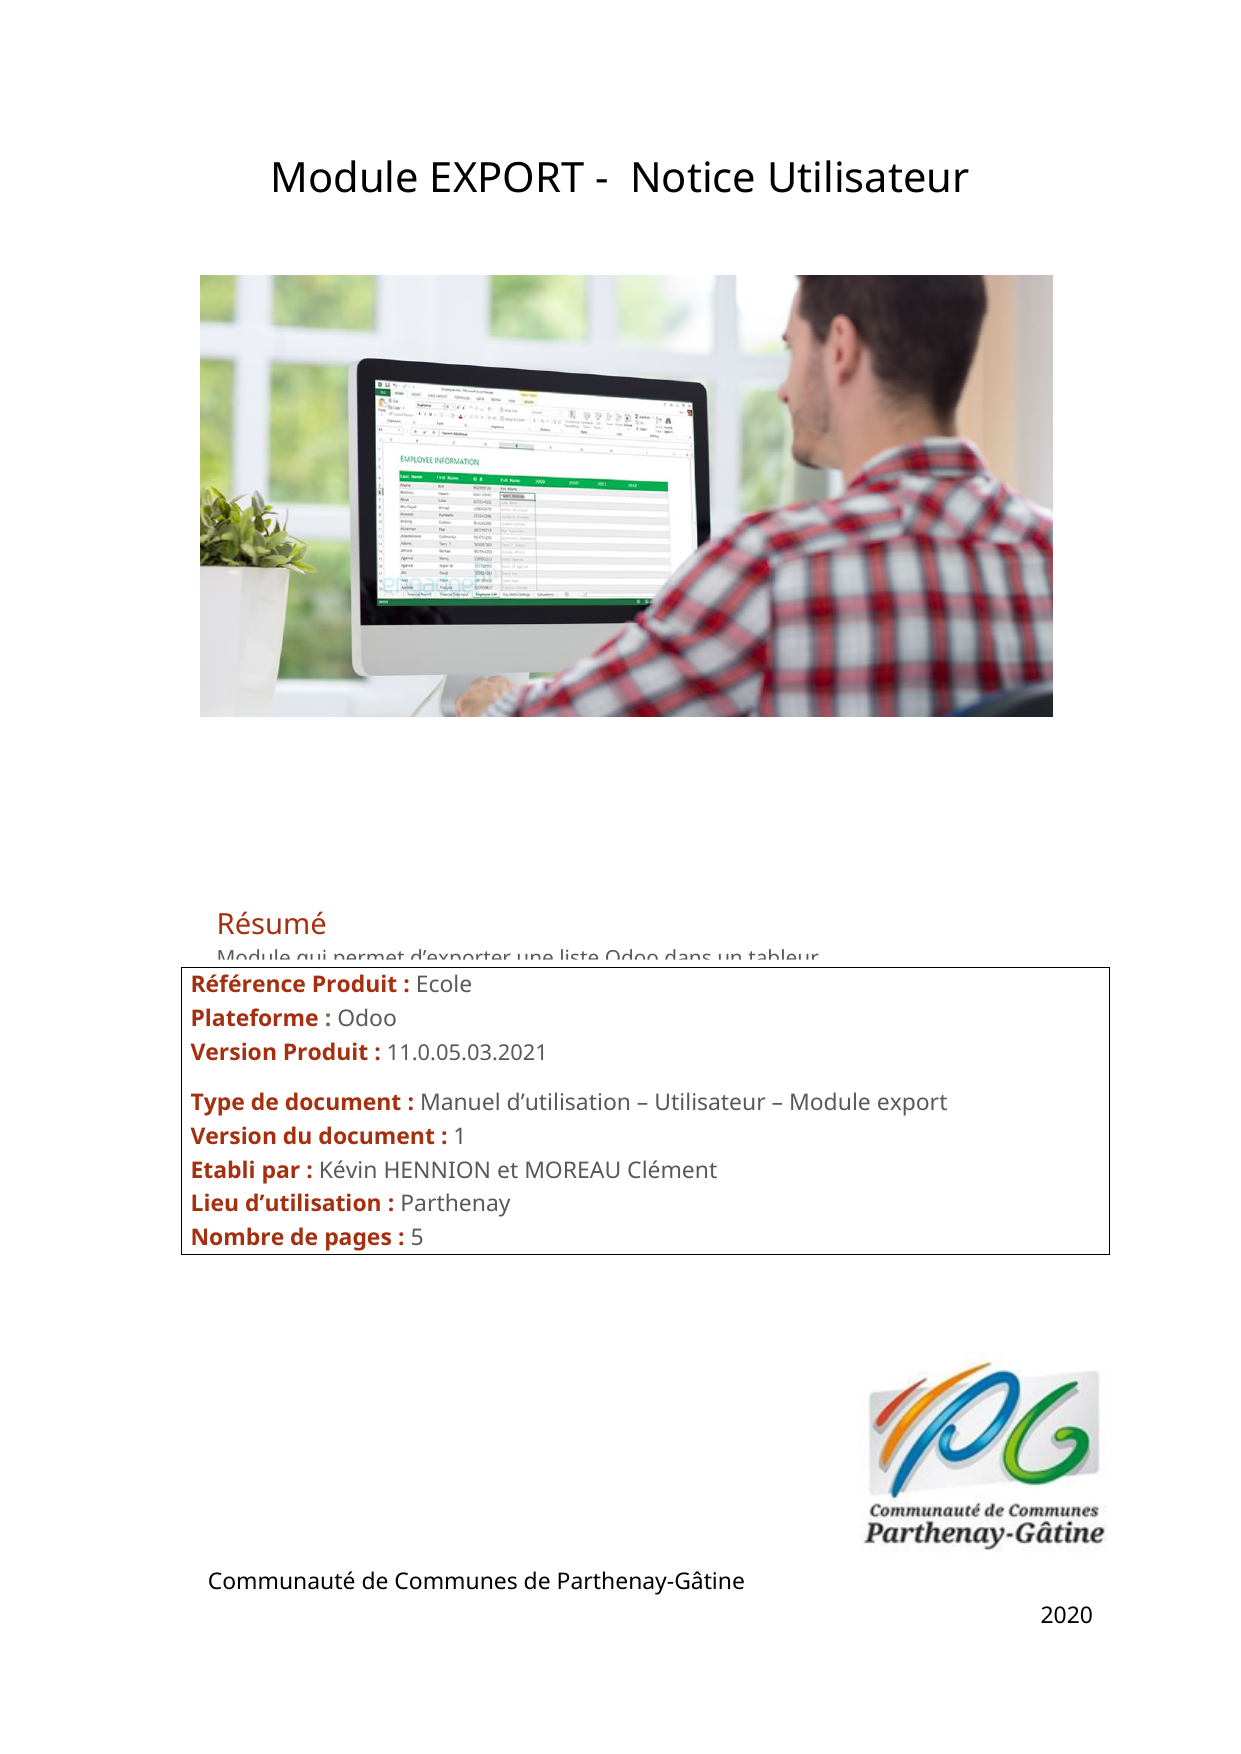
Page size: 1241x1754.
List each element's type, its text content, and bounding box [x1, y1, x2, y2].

text Module EXPORT - Notice Utilisateur [148, 148, 1093, 204]
text Module qui permet d’exporter une liste Odoo dans un tableur. [216, 943, 1036, 959]
text Résumé [216, 903, 1036, 943]
picture [200, 275, 1053, 717]
text Type de document : Manuel d’utilisation – Utilisateur – Module export Version du document : 1 Etabli par : Kévin HENNION et MOREAU Clément Lieu d’utilisation : Parthenay Nombre de pages : 5 [182, 1085, 1109, 1254]
text Référence Produit : Ecole Plateforme : Odoo Version Produit : 11.0.05.03.2021 [182, 968, 1109, 1067]
